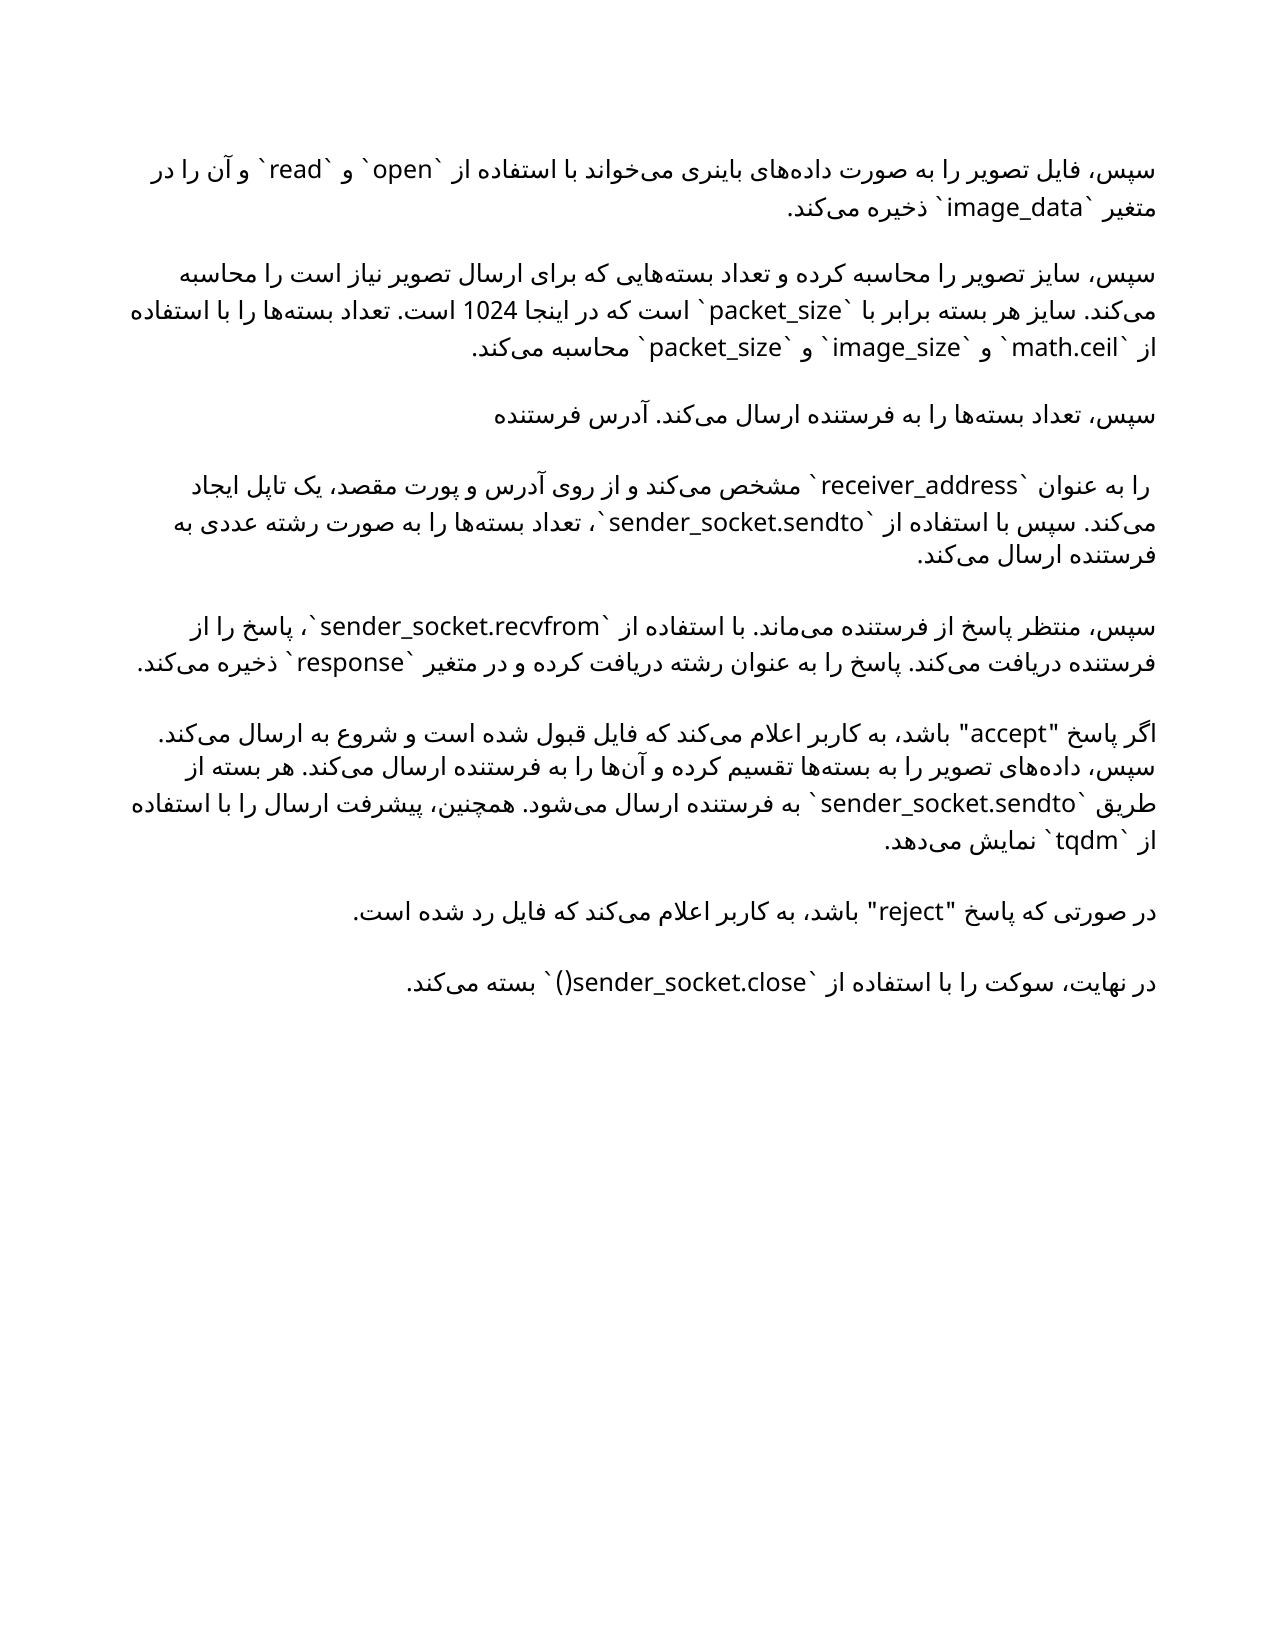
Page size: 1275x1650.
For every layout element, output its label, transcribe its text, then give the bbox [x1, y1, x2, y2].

text در نهایت، سوکت را با استفاده از `sender_socket.close()` بسته می‌کند. [118, 965, 1157, 1002]
text سپس، منتظر پاسخ از فرستنده می‌ماند. با استفاده از `sender_socket.recvfrom`، پاسخ را از فرستنده دریافت می‌کند. پاسخ را به عنوان رشته دریافت کرده و در متغیر `response` ذخیره می‌کند. [118, 608, 1157, 682]
text را به عنوان `receiver_address` مشخص می‌کند و از روی آدرس و پورت مقصد، یک تاپل ایجاد می‌کند. سپس با استفاده از `sender_socket.sendto`، تعداد بسته‌ها را به صورت رشته عددی به فرستنده ارسال می‌کند. [118, 467, 1157, 574]
text سپس، تعداد بسته‌ها را به فرستنده ارسال می‌کند. آدرس فرستنده [118, 401, 1157, 433]
text در صورتی که پاسخ "reject" باشد، به کاربر اعلام می‌کند که فایل رد شده است. [118, 894, 1157, 931]
text سپس، سایز تصویر را محاسبه کرده و تعداد بسته‌هایی که برای ارسال تصویر نیاز است را محاسبه می‌کند. سایز هر بسته برابر با `packet_size` است که در اینجا 1024 است. تعداد بسته‌ها را با استفاده از `math.ceil` و `image_size` و `packet_size` محاسبه می‌کند. [118, 260, 1157, 367]
text اگر پاسخ "accept" باشد، به کاربر اعلام می‌کند که فایل قبول شده است و شروع به ارسال می‌کند. سپس، داده‌های تصویر را به بسته‌ها تقسیم کرده و آن‌ها را به فرستنده ارسال می‌کند. هر بسته از طریق `sender_socket.sendto` به فرستنده ارسال می‌شود. همچنین، پیشرفت ارسال را با استفاده از `tqdm` نمایش می‌دهد. [118, 716, 1157, 860]
text سپس، فایل تصویر را به صورت داده‌های باینری می‌خواند با استفاده از `open` و `read` و آن را در متغیر `image_data` ذخیره می‌کند. [118, 152, 1157, 226]
